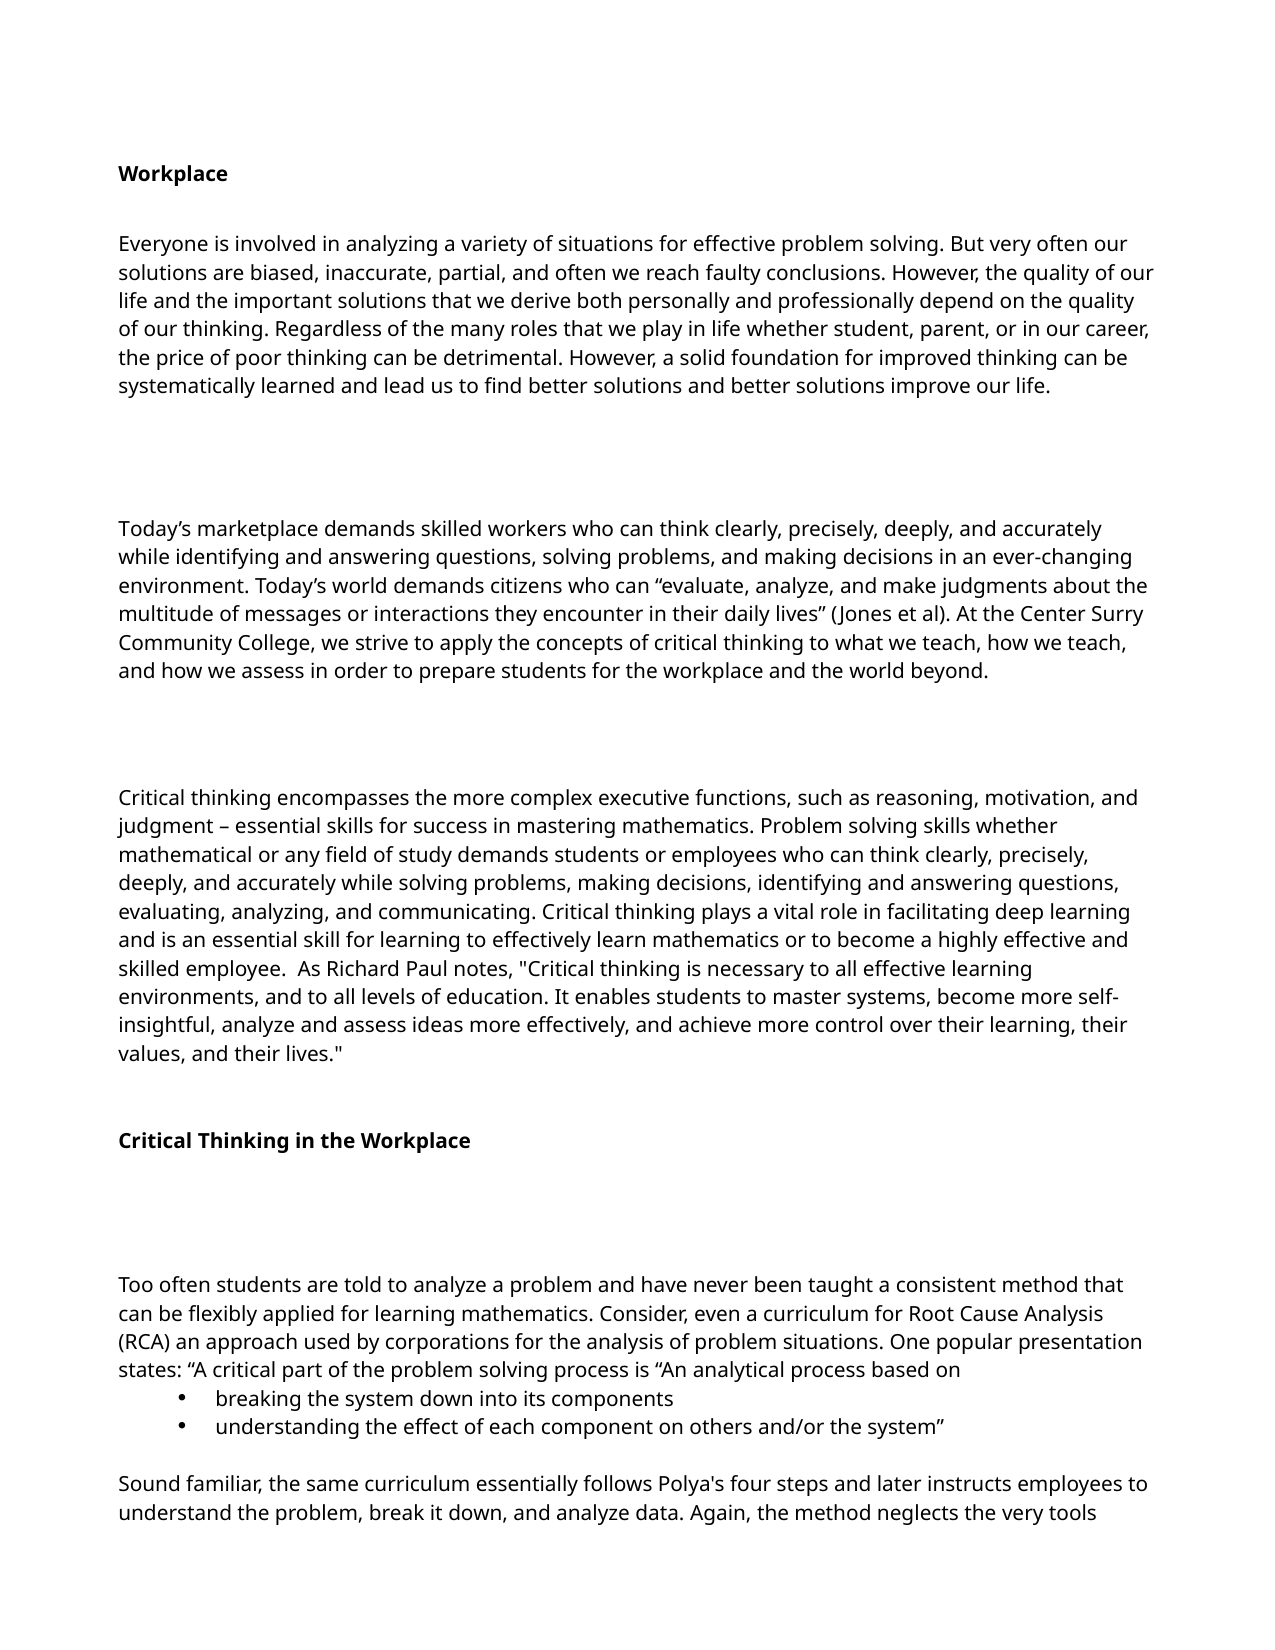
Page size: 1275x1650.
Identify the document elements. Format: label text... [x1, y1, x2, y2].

text Sound familiar, the same curriculum essentially follows Polya's four steps and later instructs employees to understand the problem, break it down, and analyze data. Again, the method neglects the very tools [118, 1469, 1157, 1526]
text Workplace [118, 159, 1157, 187]
text Everyone is involved in analyzing a variety of situations for effective problem solving. But very often our solutions are biased, inaccurate, partial, and often we reach faulty conclusions. However, the quality of our life and the important solutions that we derive both personally and professionally depend on the quality of our thinking. Regardless of the many roles that we play in life whether student, parent, or in our career, the price of poor thinking can be detrimental. However, a solid foundation for improved thinking can be systematically learned and lead us to find better solutions and better solutions improve our life. [118, 229, 1157, 400]
text Too often students are told to analyze a problem and have never been taught a consistent method that can be flexibly applied for learning mathematics. Consider, even a curriculum for Root Cause Analysis (RCA) an approach used by corporations for the analysis of problem situations. One popular presentation states: “A critical part of the problem solving process is “An analytical process based on [118, 1270, 1157, 1384]
list breaking the system down into its components [178, 1384, 1157, 1412]
list understanding the effect of each component on others and/or the system” [178, 1412, 1157, 1441]
text Today’s marketplace demands skilled workers who can think clearly, precisely, deeply, and accurately while identifying and answering questions, solving problems, and making decisions in an ever-changing environment. Today’s world demands citizens who can “evaluate, analyze, and make judgments about the multitude of messages or interactions they encounter in their daily lives” (Jones et al). At the Center Surry Community College, we strive to apply the concepts of critical thinking to what we teach, how we teach, and how we assess in order to prepare students for the workplace and the world beyond. [118, 514, 1157, 684]
text Critical Thinking in the Workplace [118, 1126, 1157, 1154]
text Critical thinking encompasses the more complex executive functions, such as reasoning, motivation, and judgment – essential skills for success in mastering mathematics. Problem solving skills whether mathematical or any field of study demands students or employees who can think clearly, precisely, deeply, and accurately while solving problems, making decisions, identifying and answering questions, evaluating, analyzing, and communicating. Critical thinking plays a vital role in facilitating deep learning and is an essential skill for learning to effectively learn mathematics or to become a highly effective and skilled employee. As Richard Paul notes, "Critical thinking is necessary to all effective learning environments, and to all levels of education. It enables students to master systems, become more self-insightful, analyze and assess ideas more effectively, and achieve more control over their learning, their values, and their lives." [118, 783, 1157, 1067]
